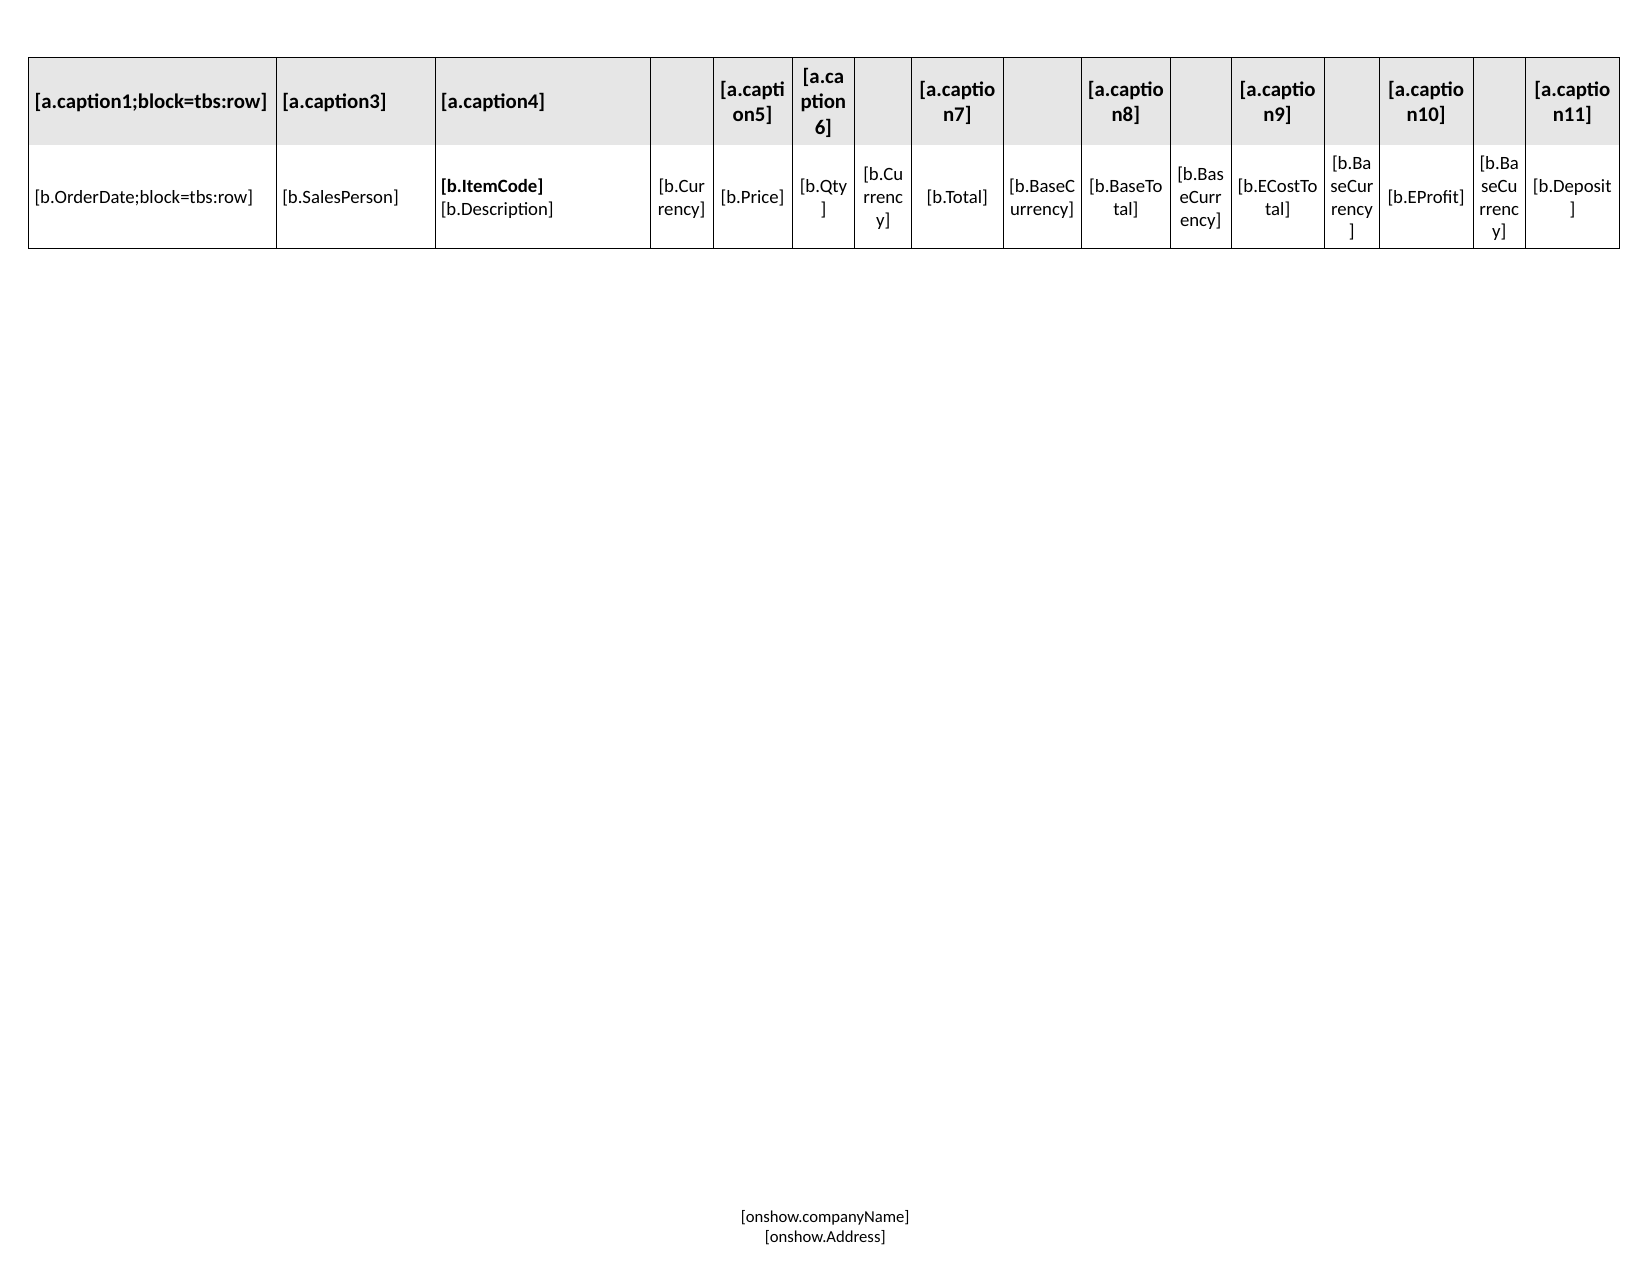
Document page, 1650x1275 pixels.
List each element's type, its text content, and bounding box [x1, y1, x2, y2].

table_cell [b.Price] [714, 145, 792, 248]
table_header [a.caption11] [1526, 58, 1619, 145]
table_header [a.caption4] [436, 58, 650, 145]
table_cell [b.SalesPerson] [277, 145, 435, 248]
table_header [1004, 58, 1081, 145]
table_header [a.caption7] [912, 58, 1003, 145]
table_header [a.caption10] [1380, 58, 1473, 145]
table_cell [b.BaseCurrency] [1474, 145, 1525, 248]
table_header [1325, 58, 1379, 145]
table_header [a.caption6] [793, 58, 854, 145]
table_header [a.caption3] [277, 58, 435, 145]
table_cell [b.BaseCurrency] [1325, 145, 1379, 248]
table_cell [b.OrderDate;block=tbs:row] [29, 145, 276, 248]
table_header [1474, 58, 1525, 145]
table_cell [b.Currency] [855, 145, 911, 248]
table_header [a.caption1;block=tbs:row] [29, 58, 276, 145]
table_header [651, 58, 713, 145]
table_header [855, 58, 911, 145]
table_cell [b.BaseCurrency] [1171, 145, 1231, 248]
table_header [a.caption5] [714, 58, 792, 145]
table_header [1171, 58, 1231, 145]
table_cell [b.Deposit] [1526, 145, 1619, 248]
table_cell [b.ItemCode] [b.Description] [436, 145, 650, 248]
table_cell [b.Currency] [651, 145, 713, 248]
table_header [a.caption8] [1082, 58, 1170, 145]
table_cell [b.BaseCurrency] [1004, 145, 1081, 248]
table_cell [b.Qty] [793, 145, 854, 248]
table_cell [b.ECostTotal] [1232, 145, 1324, 248]
table_cell [b.EProfit] [1380, 145, 1473, 248]
table_cell [b.Total] [912, 145, 1003, 248]
table_cell [b.BaseTotal] [1082, 145, 1170, 248]
table_header [a.caption9] [1232, 58, 1324, 145]
